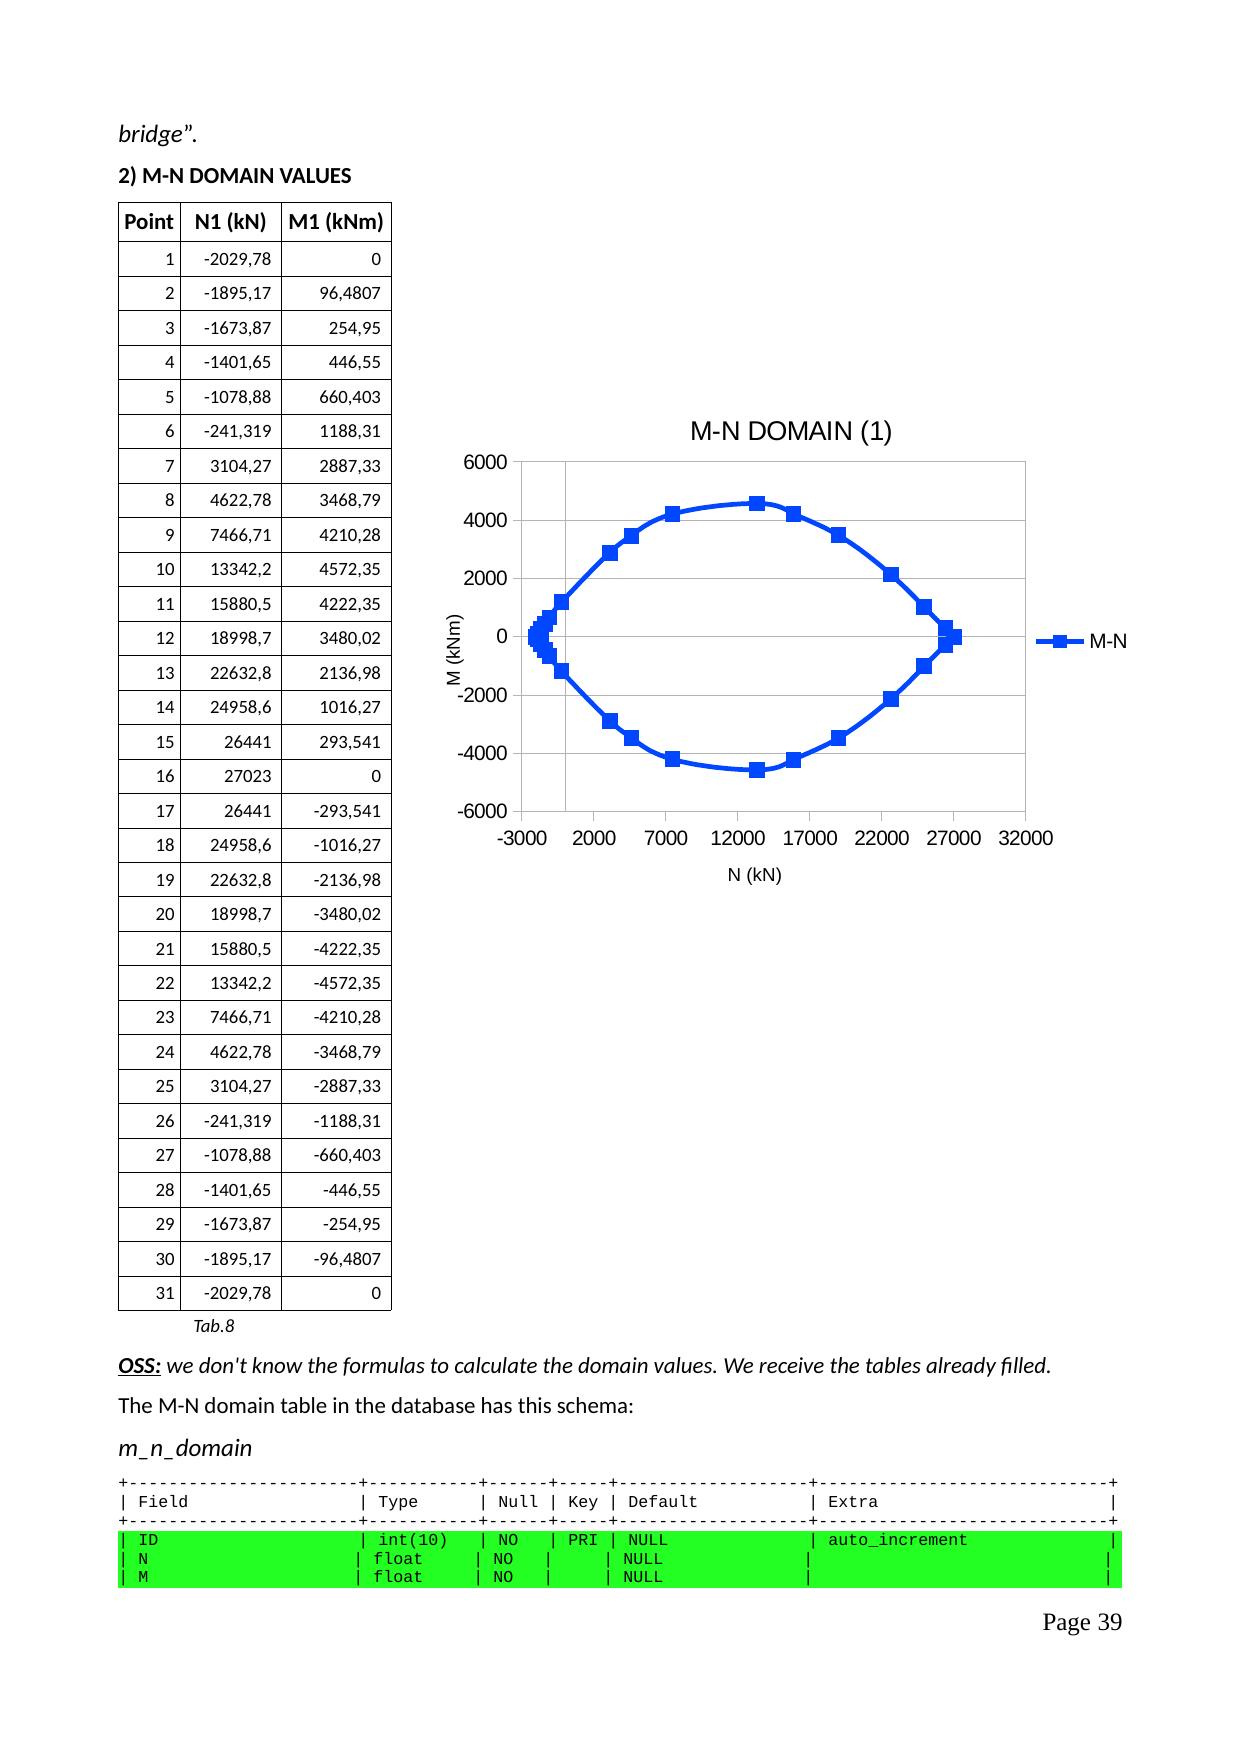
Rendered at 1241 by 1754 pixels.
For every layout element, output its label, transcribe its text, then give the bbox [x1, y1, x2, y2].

table_cell 5 [119, 380, 180, 414]
table_cell 7 [119, 449, 180, 483]
table_cell 17 [119, 794, 180, 827]
table_cell 6 [119, 415, 180, 448]
table_cell 660,403 [282, 380, 391, 414]
table_cell 7466,71 [181, 518, 281, 552]
table_cell 24958,6 [181, 691, 281, 724]
table_cell -241,319 [181, 1104, 281, 1138]
table_cell 9 [119, 518, 180, 552]
table_cell 3104,27 [181, 1070, 281, 1103]
table_cell -1016,27 [282, 829, 391, 862]
table_cell 21 [119, 932, 180, 965]
table_cell 0 [282, 242, 391, 276]
text | N | float | NO | | NULL | | [118, 1550, 1122, 1569]
table_cell 22632,8 [181, 863, 281, 896]
table_cell 22632,8 [181, 656, 281, 689]
table_cell 15 [119, 725, 180, 758]
table_cell 4210,28 [282, 518, 391, 552]
table_cell 12 [119, 622, 180, 655]
table_cell -2029,78 [181, 242, 281, 276]
table_cell 26 [119, 1104, 180, 1138]
table_cell 4 [119, 346, 180, 379]
table_cell 7466,71 [181, 1001, 281, 1034]
text | ID | int(10) | NO | PRI | NULL | auto_increment | [118, 1531, 1122, 1550]
table_cell 30 [119, 1242, 180, 1276]
table_cell 26441 [181, 794, 281, 827]
table_cell -241,319 [181, 415, 281, 448]
table_cell 22 [119, 966, 180, 1000]
table_cell -3480,02 [282, 897, 391, 931]
table_cell 10 [119, 553, 180, 586]
table_cell 24958,6 [181, 829, 281, 862]
table_cell 2136,98 [282, 656, 391, 689]
table_cell 4622,78 [181, 1035, 281, 1069]
table_cell 4622,78 [181, 484, 281, 517]
table_cell -1401,65 [181, 346, 281, 379]
text The M-N domain table in the database has this schema: [118, 1391, 1122, 1419]
table_cell 3 [119, 311, 180, 345]
text +-----------------------+-----------+------+-----+-------------------+-----------------------------+ [118, 1512, 1122, 1531]
table_cell -1401,65 [181, 1173, 281, 1207]
table_cell 254,95 [282, 311, 391, 345]
table_cell 14 [119, 691, 180, 724]
table_cell 13342,2 [181, 966, 281, 1000]
table_cell 28 [119, 1173, 180, 1207]
table_cell -2136,98 [282, 863, 391, 896]
text bridge”. [118, 118, 1122, 149]
table_cell 15880,5 [181, 587, 281, 621]
table_cell 23 [119, 1001, 180, 1034]
table_cell 26441 [181, 725, 281, 758]
table_cell 8 [119, 484, 180, 517]
table_cell 0 [282, 760, 391, 793]
table_cell 96,4807 [282, 277, 391, 310]
table_cell -1673,87 [181, 1208, 281, 1241]
table_cell -4572,35 [282, 966, 391, 1000]
table_cell -1078,88 [181, 1139, 281, 1172]
table_cell 4572,35 [282, 553, 391, 586]
text 2) M-N DOMAIN VALUES [118, 161, 1122, 189]
table_cell 19 [119, 863, 180, 896]
table_cell 446,55 [282, 346, 391, 379]
table_cell 4222,35 [282, 587, 391, 621]
table_cell 18998,7 [181, 897, 281, 931]
table_cell -446,55 [282, 1173, 391, 1207]
table_cell 3104,27 [181, 449, 281, 483]
table_cell -96,4807 [282, 1242, 391, 1276]
table_cell -1188,31 [282, 1104, 391, 1138]
table_cell 18 [119, 829, 180, 862]
table_cell 27 [119, 1139, 180, 1172]
table_cell -293,541 [282, 794, 391, 827]
table_cell 3468,79 [282, 484, 391, 517]
table_cell -1078,88 [181, 380, 281, 414]
table_cell 31 [119, 1277, 180, 1310]
table_cell -2029,78 [181, 1277, 281, 1310]
table_cell 13 [119, 656, 180, 689]
table_cell -1895,17 [181, 1242, 281, 1276]
table_cell 2887,33 [282, 449, 391, 483]
table_cell -4222,35 [282, 932, 391, 965]
text | Field | Type | Null | Key | Default | Extra | [118, 1494, 1122, 1512]
table_cell -1895,17 [181, 277, 281, 310]
table_cell 13342,2 [181, 553, 281, 586]
text +-----------------------+-----------+------+-----+-------------------+-----------------------------+ [118, 1475, 1122, 1494]
table_cell 293,541 [282, 725, 391, 758]
table_cell 29 [119, 1208, 180, 1241]
table_cell -1673,87 [181, 311, 281, 345]
table_cell 27023 [181, 760, 281, 793]
table_cell 11 [119, 587, 180, 621]
table_cell -2887,33 [282, 1070, 391, 1103]
table_cell 25 [119, 1070, 180, 1103]
table_cell -3468,79 [282, 1035, 391, 1069]
text | M | float | NO | | NULL | | [118, 1569, 1122, 1588]
table_cell 1 [119, 242, 180, 276]
table_cell 16 [119, 760, 180, 793]
table_cell -4210,28 [282, 1001, 391, 1034]
text Tab.8 [118, 1310, 1122, 1338]
table_cell 15880,5 [181, 932, 281, 965]
table_cell 24 [119, 1035, 180, 1069]
text m_n_domain [118, 1432, 1122, 1462]
table_cell 1188,31 [282, 415, 391, 448]
table_cell 2 [119, 277, 180, 310]
table_cell 18998,7 [181, 622, 281, 655]
table_cell 0 [282, 1277, 391, 1310]
table_cell -660,403 [282, 1139, 391, 1172]
table_header N1 (kN) [181, 203, 281, 241]
table_cell 1016,27 [282, 691, 391, 724]
table_cell 20 [119, 897, 180, 931]
text OSS: we don't know the formulas to calculate the domain values. We receive the tables already filled. [118, 1351, 1122, 1379]
table_header M1 (kNm) [282, 203, 391, 241]
table_cell 3480,02 [282, 622, 391, 655]
table_cell -254,95 [282, 1208, 391, 1241]
table_header Point [119, 203, 180, 241]
